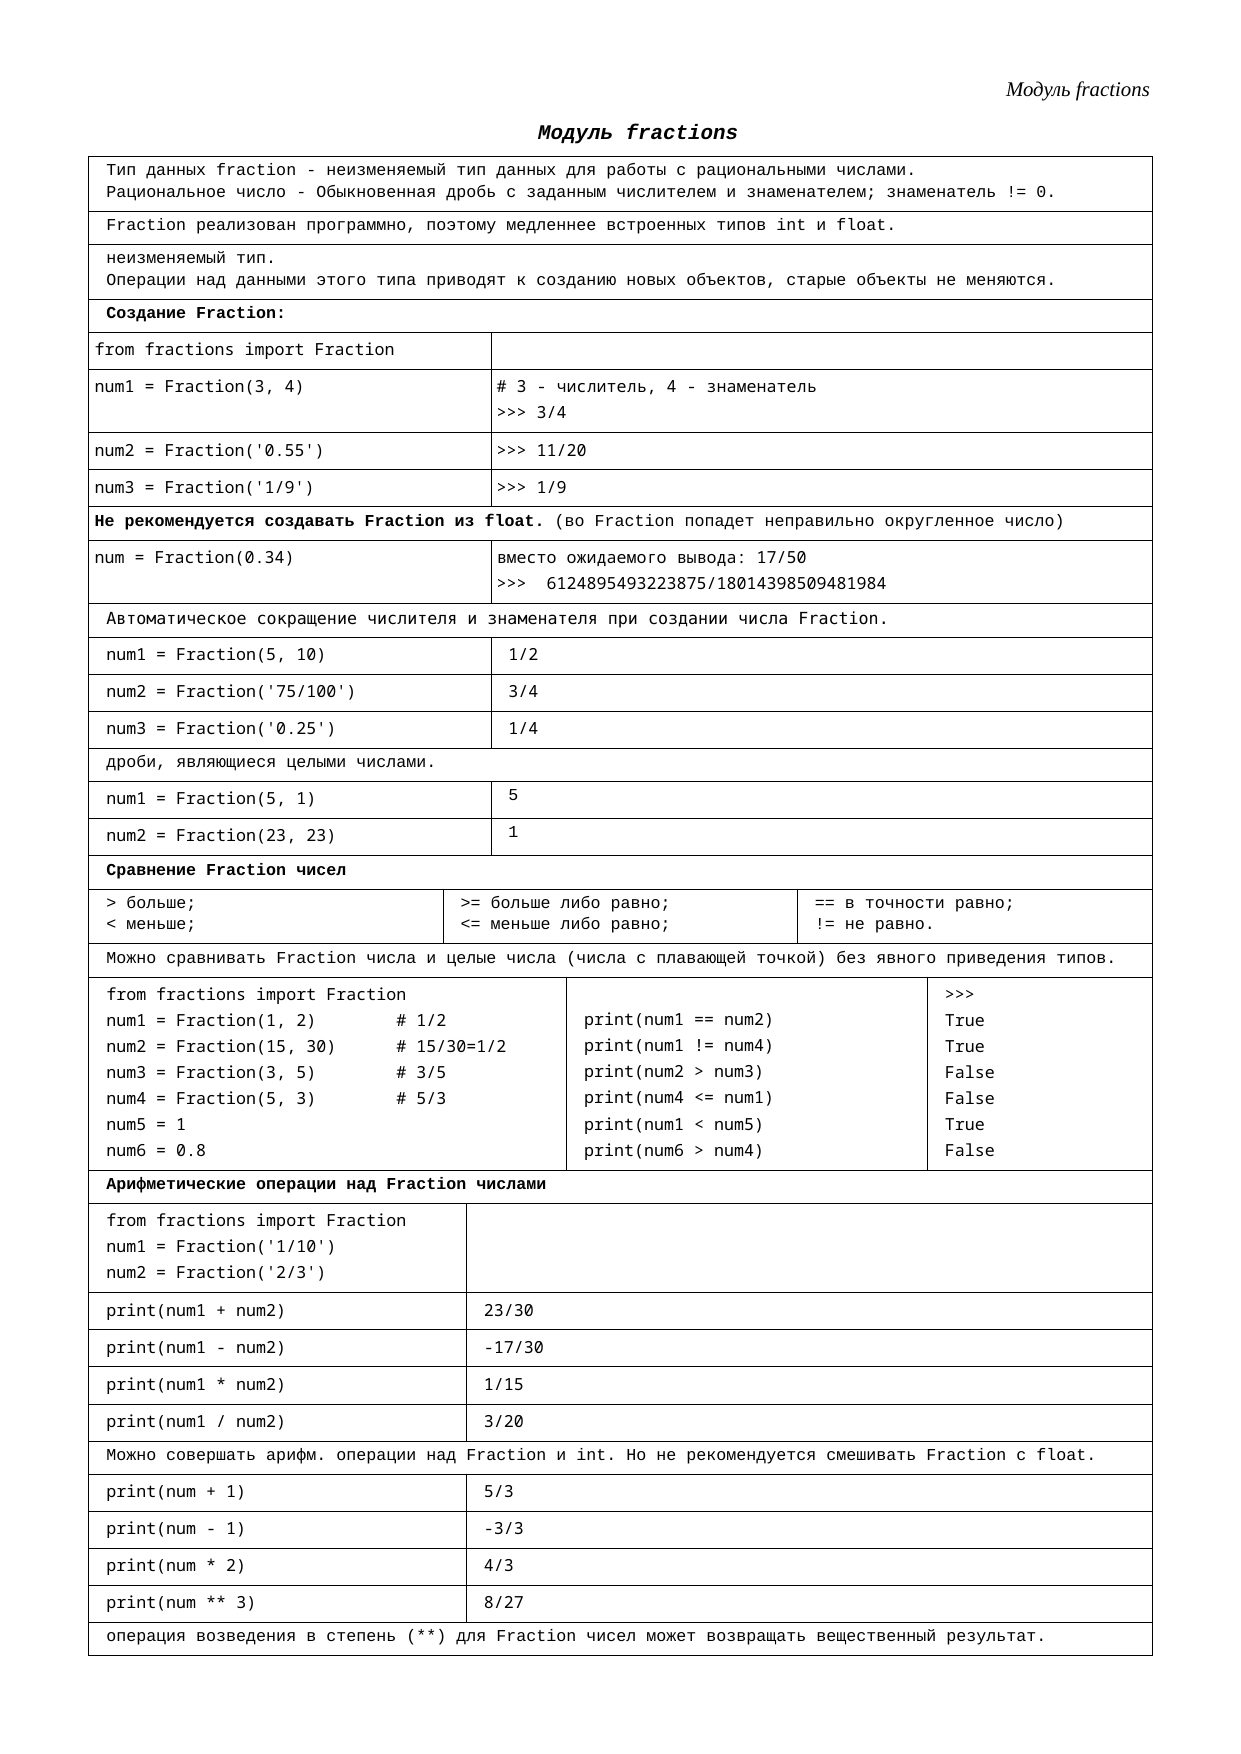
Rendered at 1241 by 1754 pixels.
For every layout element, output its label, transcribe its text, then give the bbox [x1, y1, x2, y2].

table_cell 3/20 [467, 1405, 1152, 1441]
table_cell print(num * 2) [89, 1549, 466, 1585]
table_cell операция возведения в степень (**) для Fraction чисел может возвращать вещественный результат. [89, 1623, 1152, 1655]
table_cell неизменяемый тип. Операции над данными этого типа приводят к созданию новых объектов, старые объекты не меняются. [89, 245, 1152, 299]
table_cell [492, 333, 1152, 369]
table_cell Арифметические операции над Fraction числами [89, 1171, 1152, 1203]
table_cell print(num + 1) [89, 1475, 466, 1511]
table_cell from fractions import Fraction [89, 333, 491, 369]
subtitle Модуль fractions [126, 122, 1152, 146]
table_cell 23/30 [467, 1293, 1152, 1329]
table_cell print(num1 * num2) [89, 1367, 466, 1403]
table_cell -3/3 [467, 1512, 1152, 1548]
table_cell дроби, являющиеся целыми числами. [89, 749, 1152, 781]
table_cell >>> 11/20 [492, 433, 1152, 469]
table_cell 4/3 [467, 1549, 1152, 1585]
table_cell Автоматическое сокращение числителя и знаменателя при создании числа Fraction. [89, 604, 1152, 637]
table_cell print(num ** 3) [89, 1586, 466, 1622]
table_cell 1 [492, 819, 1152, 855]
table_cell [467, 1204, 1152, 1292]
table_cell num3 = Fraction('1/9') [89, 470, 491, 506]
table_cell print(num1 - num2) [89, 1330, 466, 1366]
table_cell num2 = Fraction(23, 23) [89, 819, 491, 855]
table_cell Fraction реализован программно, поэтому медленнее встроенных типов int и float. [89, 212, 1152, 244]
table_cell Создание Fraction: [89, 300, 1152, 332]
table_cell num1 = Fraction(5, 1) [89, 782, 491, 818]
table_cell вместо ожидаемого вывода: 17/50 >>> 6124895493223875/18014398509481984 [492, 541, 1152, 603]
table_cell Не рекомендуется создавать Fraction из float. (во Fraction попадет неправильно округленное число) [89, 507, 1152, 540]
table_cell num1 = Fraction(5, 10) [89, 638, 491, 674]
table_cell > больше; < меньше; [89, 890, 443, 943]
table_cell num1 = Fraction(3, 4) [89, 370, 491, 432]
table_cell print(num1 / num2) [89, 1405, 466, 1441]
table_cell print(num1 == num2) print(num1 != num4) print(num2 > num3) print(num4 <= num1) print(num1 < num5) print(num6 > num4) [567, 978, 927, 1170]
table_cell num3 = Fraction('0.25') [89, 712, 491, 748]
table_cell Можно сравнивать Fraction числа и целые числа (числа с плавающей точкой) без явного приведения типов. [89, 944, 1152, 977]
table_cell 1/15 [467, 1367, 1152, 1403]
table_cell Можно совершать арифм. операции над Fraction и int. Но не рекомендуется смешивать Fraction с float. [89, 1442, 1152, 1474]
table_cell 5 [492, 782, 1152, 818]
table_cell print(num - 1) [89, 1512, 466, 1548]
table_cell 5/3 [467, 1475, 1152, 1511]
table_cell from fractions import Fraction num1 = Fraction('1/10') num2 = Fraction('2/3') [89, 1204, 466, 1292]
table_cell 8/27 [467, 1586, 1152, 1622]
table_cell -17/30 [467, 1330, 1152, 1366]
table_cell print(num1 + num2) [89, 1293, 466, 1329]
table_cell >>> True True False False True False [928, 978, 1152, 1170]
table_cell from fractions import Fraction num1 = Fraction(1, 2) # 1/2 num2 = Fraction(15, 30) # 15/30=1/2 num3 = Fraction(3, 5) # 3/5 num4 = Fraction(5, 3) # 5/3 num5 = 1 num6 = 0.8 [89, 978, 566, 1170]
table_cell # 3 - числитель, 4 - знаменатель >>> 3/4 [492, 370, 1152, 432]
table_cell num2 = Fraction('0.55') [89, 433, 491, 469]
table_cell >= больше либо равно; <= меньше либо равно; [444, 890, 797, 943]
table_cell Сравнение Fraction чисел [89, 856, 1152, 888]
table_cell == в точности равно; != не равно. [798, 890, 1152, 943]
table_header Тип данных fraction - неизменяемый тип данных для работы с рациональными числами. Рациональное число - Обыкновенная дробь с заданным числителем и знаменателем; знаменатель != 0. [89, 157, 1152, 211]
table_cell 3/4 [492, 675, 1152, 711]
table_cell num = Fraction(0.34) [89, 541, 491, 603]
table_cell 1/4 [492, 712, 1152, 748]
table_cell 1/2 [492, 638, 1152, 674]
table_cell num2 = Fraction('75/100') [89, 675, 491, 711]
table_cell >>> 1/9 [492, 470, 1152, 506]
